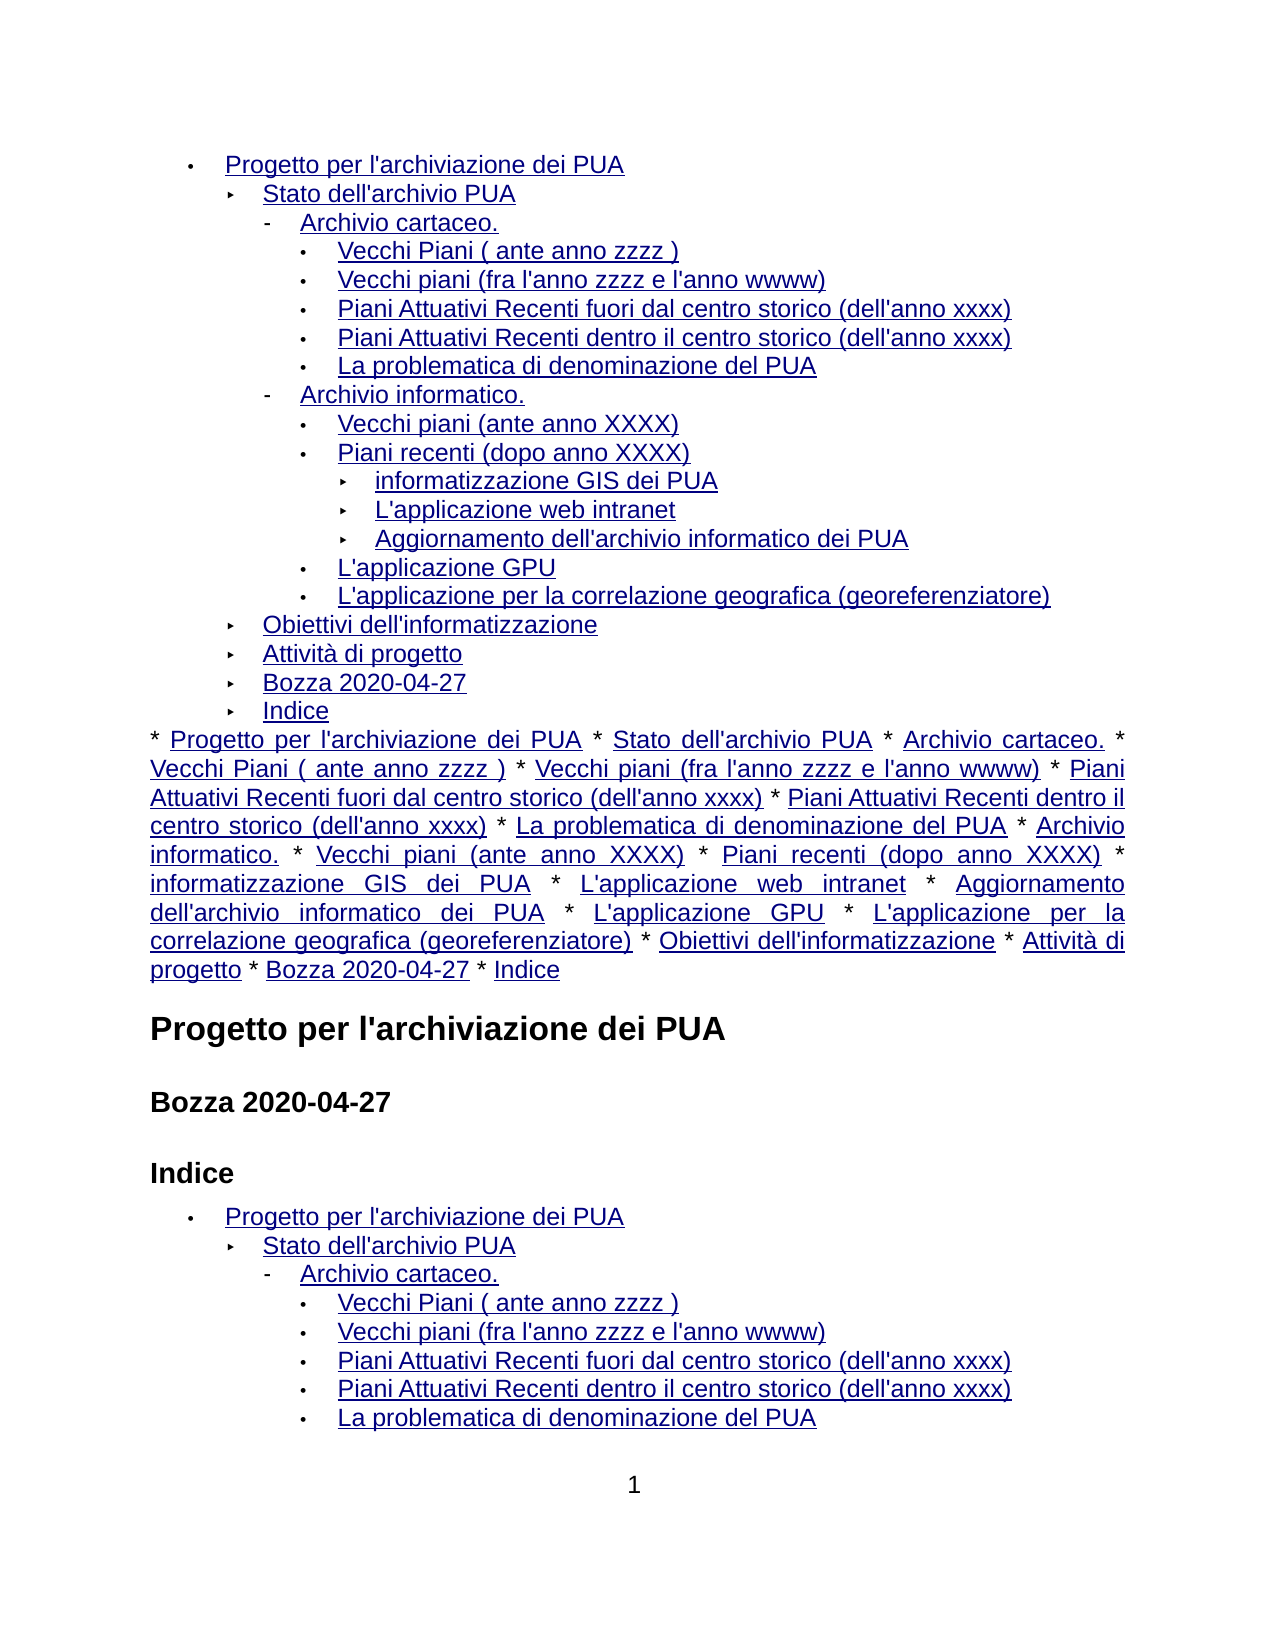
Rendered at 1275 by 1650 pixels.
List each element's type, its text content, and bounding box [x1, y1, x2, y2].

subtitle Bozza 2020-04-27 [150, 1085, 1125, 1118]
list Archivio cartaceo. [262, 207, 1125, 236]
list Piani Attuativi Recenti dentro il centro storico (dell'anno xxxx) [300, 1374, 1125, 1403]
list Obiettivi dell'informatizzazione [225, 610, 1125, 639]
list Stato dell'archivio PUA [225, 1231, 1125, 1259]
list La problematica di denominazione del PUA [300, 1403, 1125, 1432]
subtitle Indice [150, 1156, 1125, 1189]
list Vecchi piani (fra l'anno zzzz e l'anno wwww) [300, 265, 1125, 294]
list Vecchi Piani ( ante anno zzzz ) [300, 236, 1125, 265]
subtitle Progetto per l'archiviazione dei PUA [150, 1009, 1125, 1047]
list L'applicazione per la correlazione geografica (georeferenziatore) [300, 581, 1125, 610]
list Indice [225, 696, 1125, 725]
list Attività di progetto [225, 639, 1125, 667]
list Vecchi piani (fra l'anno zzzz e l'anno wwww) [300, 1317, 1125, 1346]
list Piani Attuativi Recenti fuori dal centro storico (dell'anno xxxx) [300, 1346, 1125, 1374]
list L'applicazione GPU [300, 552, 1125, 581]
list Progetto per l'archiviazione dei PUA [187, 150, 1125, 179]
list L'applicazione web intranet [337, 495, 1125, 524]
list Progetto per l'archiviazione dei PUA [187, 1202, 1125, 1231]
list Piani Attuativi Recenti dentro il centro storico (dell'anno xxxx) [300, 322, 1125, 351]
text * Progetto per l'archiviazione dei PUA * Stato dell'archivio PUA * Archivio cartaceo. * Vecchi Piani ( ante anno zzzz ) * Vecchi piani (fra l'anno zzzz e l'anno wwww) * Piani Attuativi Recenti fuori dal centro storico (dell'anno xxxx) * Piani Attuativi Recenti dentro il centro storico (dell'anno xxxx) * La problematica di denominazione del PUA * Archivio informatico. * Vecchi piani (ante anno XXXX) * Piani recenti (dopo anno XXXX) * informatizzazione GIS dei PUA * L'applicazione web intranet * Aggiornamento dell'archivio informatico dei PUA * L'applicazione GPU * L'applicazione per la correlazione geografica (georeferenziatore) * Obiettivi dell'informatizzazione * Attività di progetto * Bozza 2020-04-27 * Indice [150, 725, 1125, 984]
list Vecchi Piani ( ante anno zzzz ) [300, 1288, 1125, 1317]
list Archivio cartaceo. [262, 1259, 1125, 1288]
list informatizzazione GIS dei PUA [337, 466, 1125, 495]
list Stato dell'archivio PUA [225, 179, 1125, 207]
list Piani Attuativi Recenti fuori dal centro storico (dell'anno xxxx) [300, 294, 1125, 322]
list Vecchi piani (ante anno XXXX) [300, 409, 1125, 437]
list Archivio informatico. [262, 380, 1125, 409]
list La problematica di denominazione del PUA [300, 351, 1125, 380]
list Piani recenti (dopo anno XXXX) [300, 437, 1125, 466]
list Aggiornamento dell'archivio informatico dei PUA [337, 524, 1125, 552]
list Bozza 2020-04-27 [225, 667, 1125, 696]
